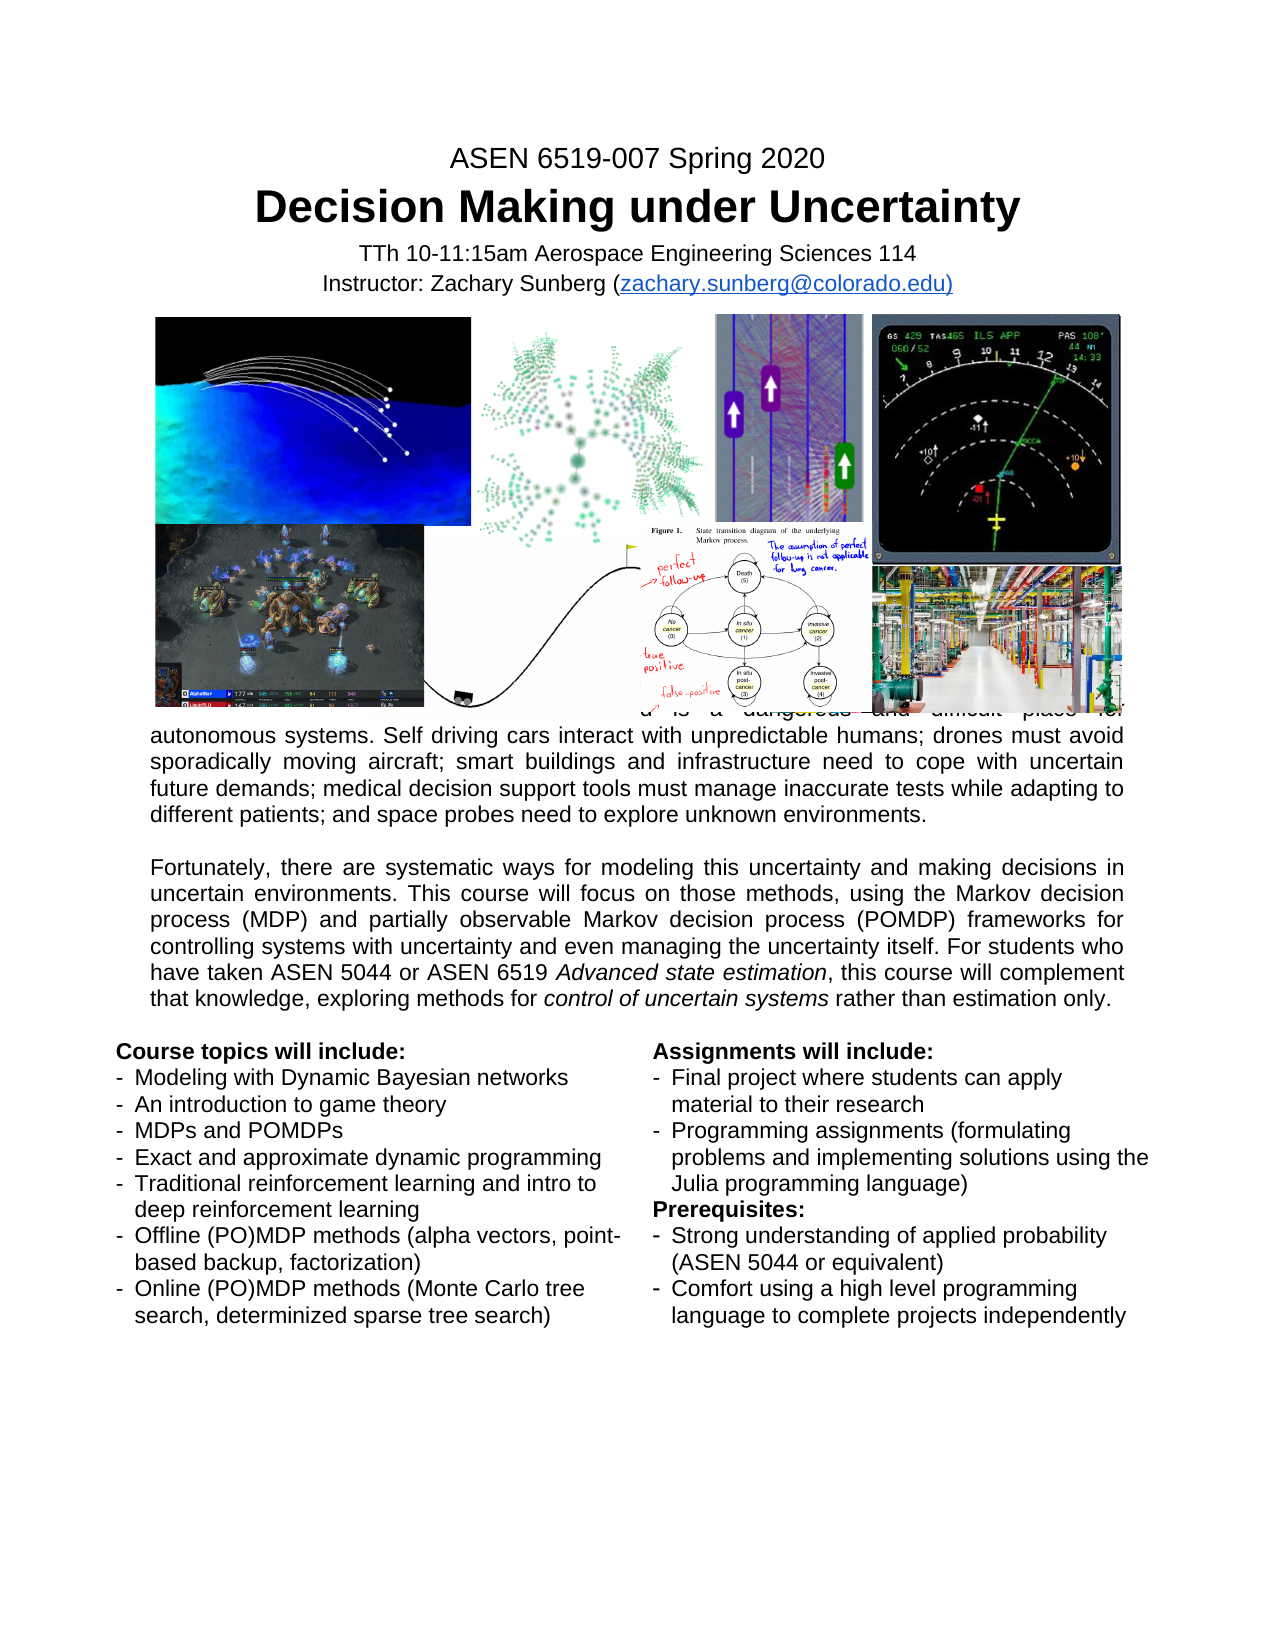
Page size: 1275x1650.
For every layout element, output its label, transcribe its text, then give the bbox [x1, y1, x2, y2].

list Offline (PO)MDP methods (alpha vectors, point-based backup, factorization) [116, 1222, 622, 1275]
text ASEN 6519-007 Spring 2020 [150, 141, 1125, 174]
text Fortunately, there are systematic ways for modeling this uncertainty and making decisions in uncertain environments. This course will focus on those methods, using the Markov decision process (MDP) and partially observable Markov decision process (POMDP) frameworks for controlling systems with uncertainty and even managing the uncertainty itself. For students who have taken ASEN 5044 or ASEN 6519 Advanced state estimation, this course will complement that knowledge, exploring methods for control of uncertain systems rather than estimation only. [150, 853, 1125, 1012]
text Instructor: Zachary Sunberg (zachary.sunberg@colorado.edu) [150, 270, 1125, 296]
list Traditional reinforcement learning and intro to deep reinforcement learning [116, 1170, 622, 1222]
list Strong understanding of applied probability (ASEN 5044 or equivalent) [652, 1222, 1150, 1275]
list Final project where students can apply material to their research [652, 1064, 1150, 1117]
text Assignments will include: [652, 1038, 1150, 1064]
list Modeling with Dynamic Bayesian networks [116, 1064, 622, 1091]
text Our uncertain world is a dangerous and difficult place for autonomous systems. Self driving cars interact with unpredictable humans; drones must avoid sporadically moving aircraft; smart buildings and infrastructure need to cope with uncertain future demands; medical decision support tools must manage inaccurate tests while adapting to different patients; and space probes need to explore unknown environments. [150, 695, 1125, 827]
list MDPs and POMDPs [116, 1117, 622, 1143]
list Programming assignments (formulating problems and implementing solutions using the Julia programming language) [652, 1117, 1150, 1196]
list Exact and approximate dynamic programming [116, 1143, 622, 1170]
list Online (PO)MDP methods (Monte Carlo tree search, determinized sparse tree search) [116, 1275, 622, 1328]
list An introduction to game theory [116, 1091, 622, 1117]
text Decision Making under Uncertainty [150, 179, 1125, 232]
text TTh 10-11:15am Aerospace Engineering Sciences 114 [150, 240, 1125, 266]
list Comfort using a high level programming language to complete projects independently [652, 1275, 1150, 1328]
text Prerequisites: [652, 1196, 1150, 1222]
text Course topics will include: [116, 1038, 638, 1064]
picture [155, 280, 1122, 720]
